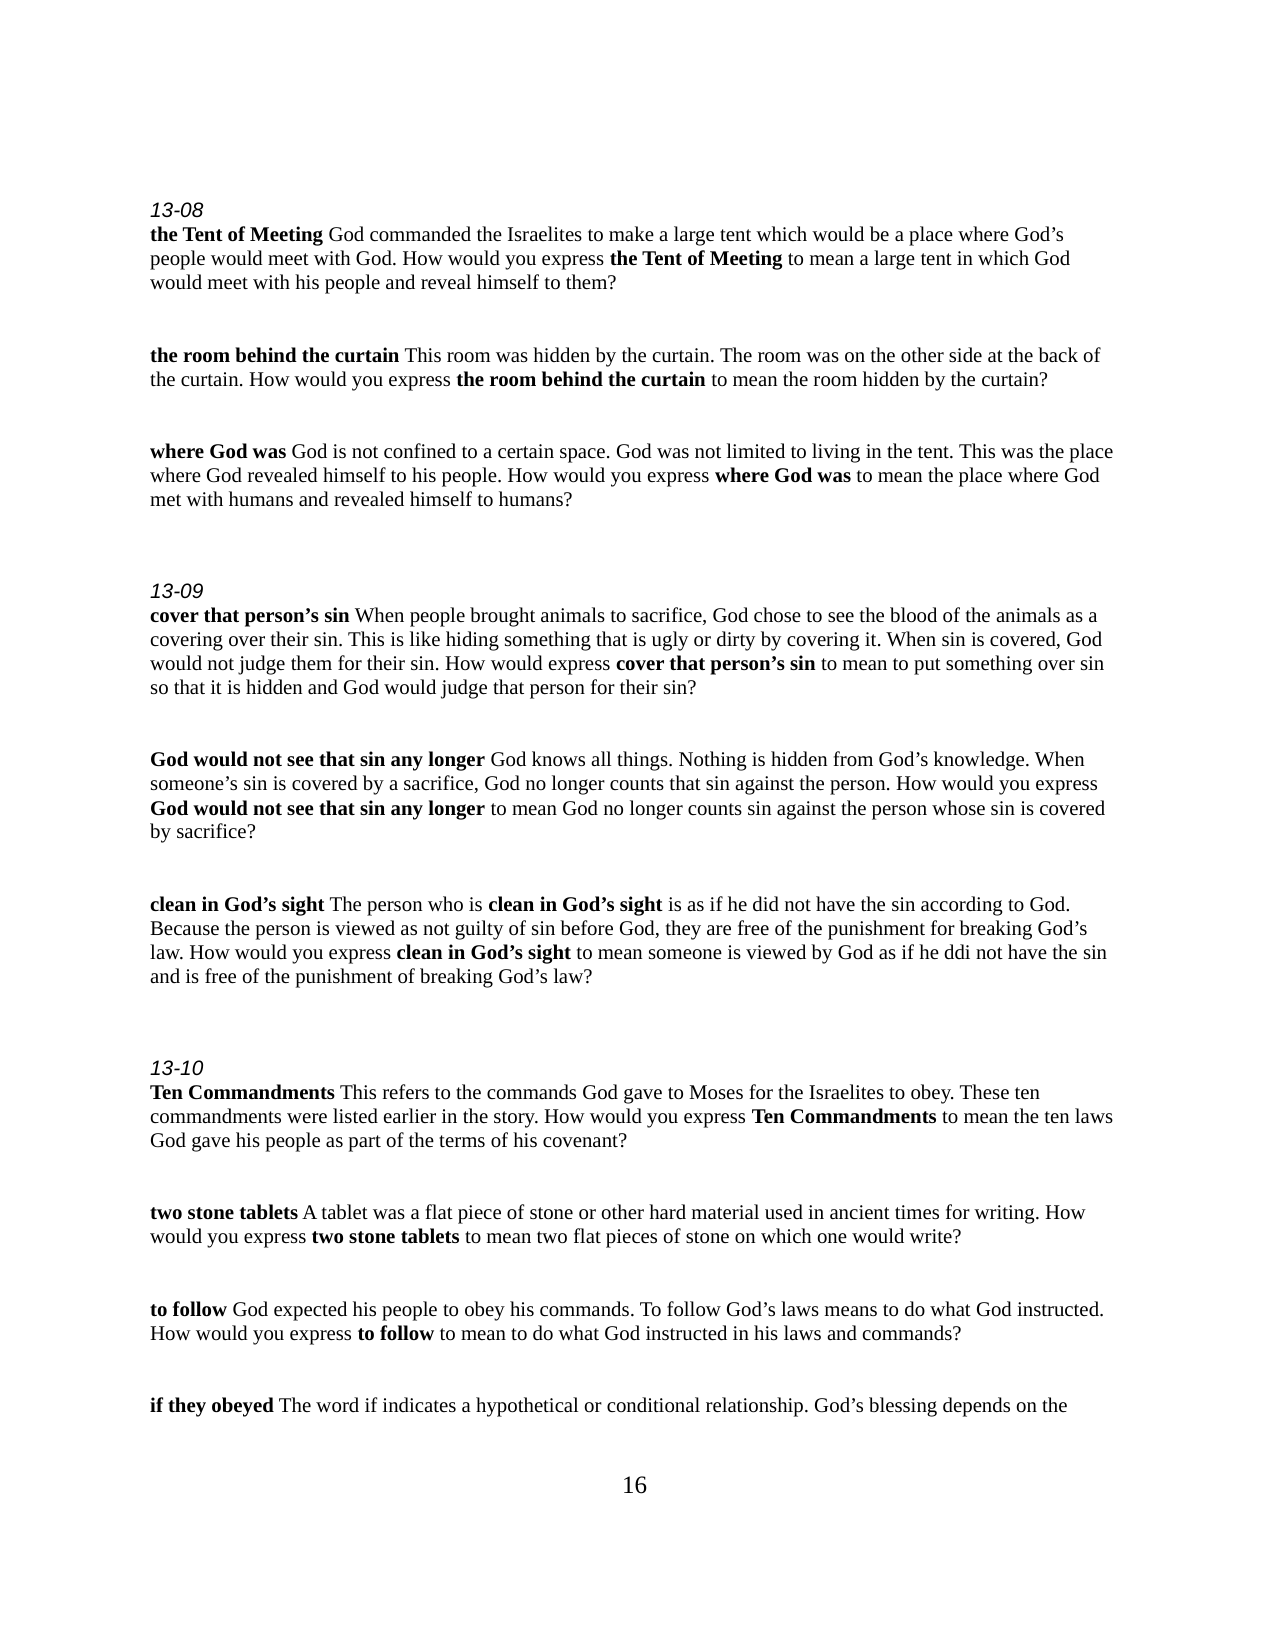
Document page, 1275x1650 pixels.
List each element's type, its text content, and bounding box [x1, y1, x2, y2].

text two stone tablets A tablet was a flat piece of stone or other hard material used in ancient times for writing. How would you express two stone tablets to mean two flat pieces of stone on which one would write? [150, 1200, 1125, 1248]
subtitle 13-10 [150, 1056, 1125, 1080]
text if they obeyed The word if indicates a hypothetical or conditional relationship. God’s blessing depends on the [150, 1393, 1125, 1417]
text the Tent of Meeting God commanded the Israelites to make a large tent which would be a place where God’s people would meet with God. How would you express the Tent of Meeting to mean a large tent in which God would meet with his people and reveal himself to them? [150, 222, 1125, 294]
text to follow God expected his people to obey his commands. To follow God’s laws means to do what God instructed. How would you express to follow to mean to do what God instructed in his laws and commands? [150, 1296, 1125, 1344]
subtitle 13-09 [150, 579, 1125, 603]
subtitle 13-08 [150, 198, 1125, 222]
text the room behind the curtain This room was hidden by the curtain. The room was on the other side at the back of the curtain. How would you express the room behind the curtain to mean the room hidden by the curtain? [150, 343, 1125, 391]
text where God was God is not confined to a certain space. God was not limited to living in the tent. This was the place where God revealed himself to his people. How would you express where God was to mean the place where God met with humans and revealed himself to humans? [150, 439, 1125, 511]
text cover that person’s sin When people brought animals to sacrifice, God chose to see the blood of the animals as a covering over their sin. This is like hiding something that is ugly or dirty by covering it. When sin is covered, God would not judge them for their sin. How would express cover that person’s sin to mean to put something over sin so that it is hidden and God would judge that person for their sin? [150, 603, 1125, 699]
text clean in God’s sight The person who is clean in God’s sight is as if he did not have the sin according to God. Because the person is viewed as not guilty of sin before God, they are free of the punishment for breaking God’s law. How would you express clean in God’s sight to mean someone is viewed by God as if he ddi not have the sin and is free of the punishment of breaking God’s law? [150, 892, 1125, 988]
text God would not see that sin any longer God knows all things. Nothing is hidden from God’s knowledge. When someone’s sin is covered by a sacrifice, God no longer counts that sin against the person. How would you express God would not see that sin any longer to mean God no longer counts sin against the person whose sin is covered by sacrifice? [150, 747, 1125, 843]
text Ten Commandments This refers to the commands God gave to Moses for the Israelites to obey. These ten commandments were listed earlier in the story. How would you express Ten Commandments to mean the ten laws God gave his people as part of the terms of his covenant? [150, 1080, 1125, 1152]
